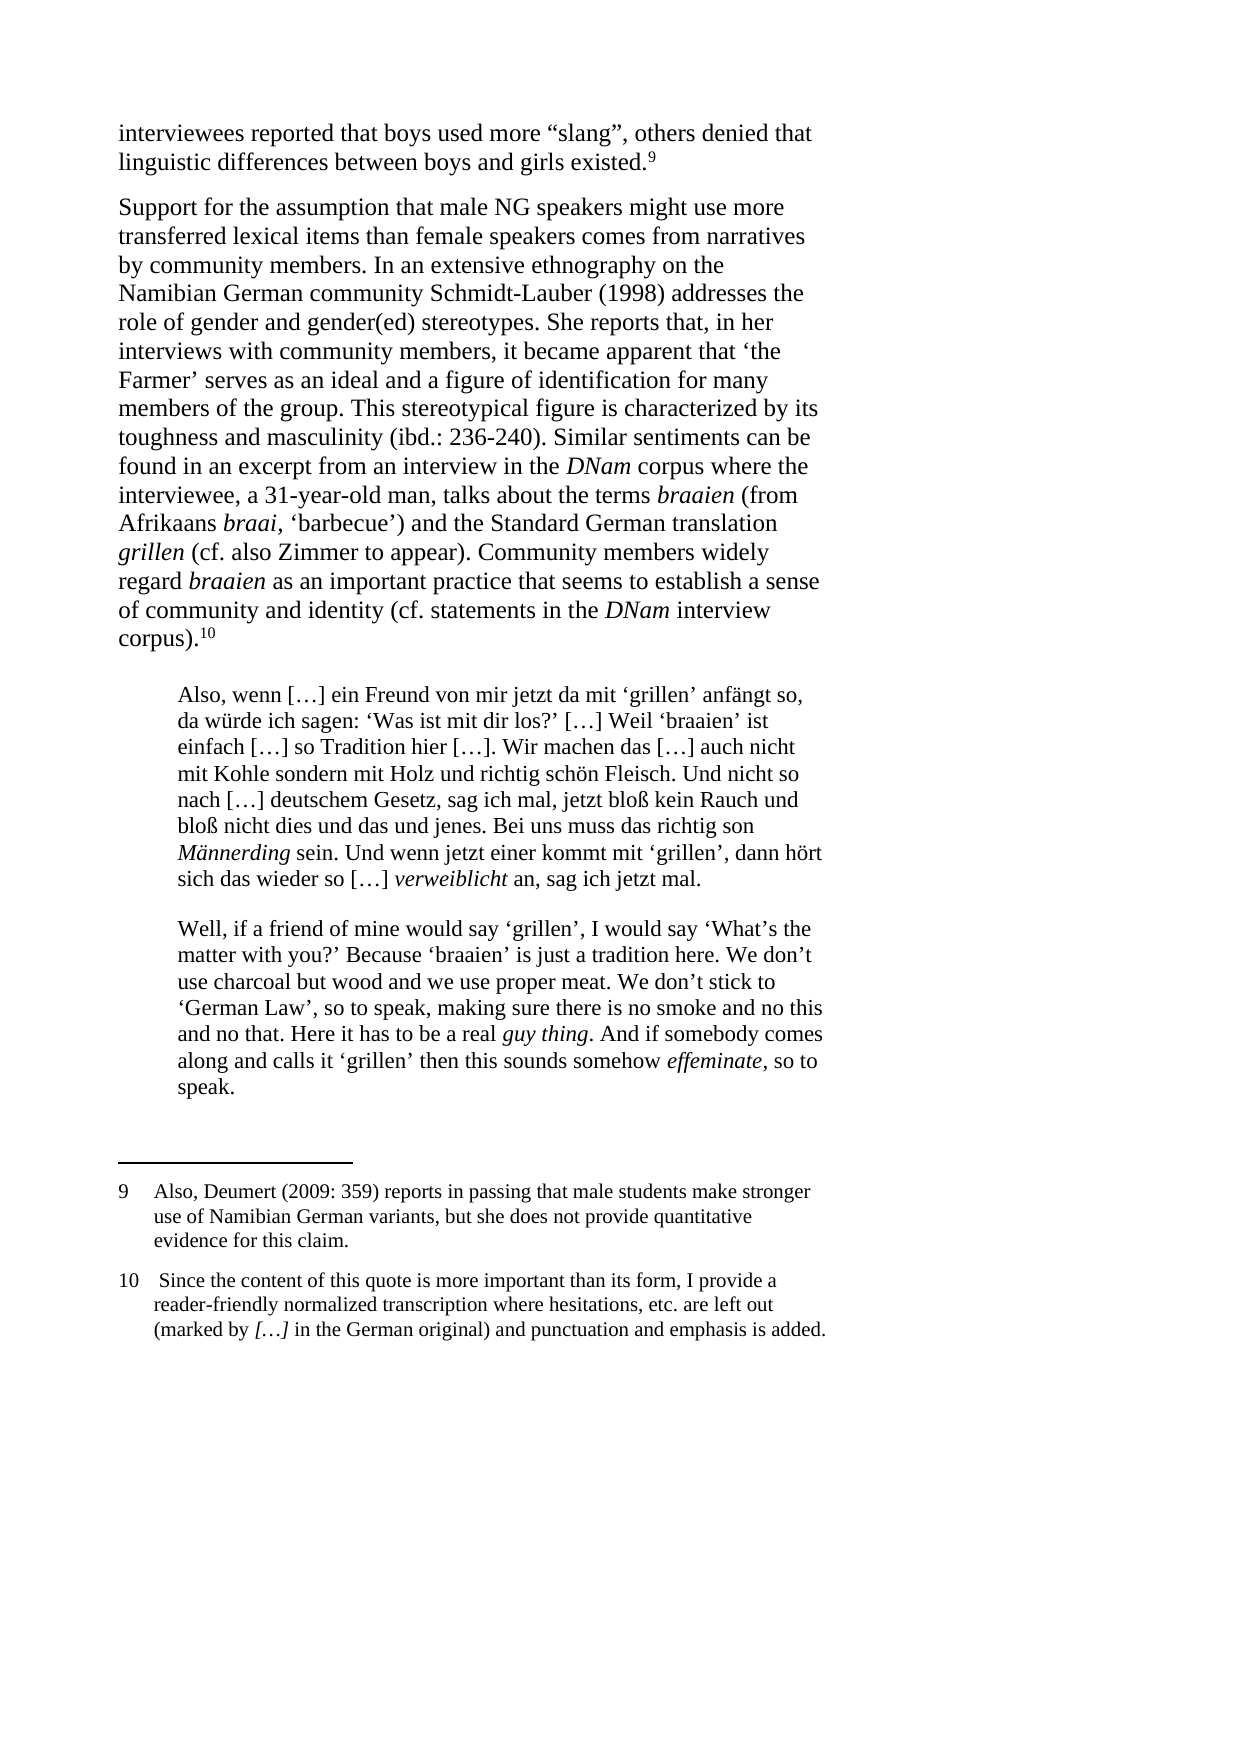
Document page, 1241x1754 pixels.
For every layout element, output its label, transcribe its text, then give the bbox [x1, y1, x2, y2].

text Since the content of this quote is more important than its form, I provide a reader-friendly normalized transcription where hesitations, etc. are left out (marked by […] in the German original) and punctuation and emphasis is added. [118, 1268, 827, 1341]
text I have said above that language mixing phenomena are viewed as markers of nonstandard speech in the NG community. Early quantitative sociolinguistic studies from Britain and the US related nonstandard speech to gender by reporting almost unanimously that low prestige, nonstandard variants are favored by male rather than by female speakers (Labov [1966] 2006; Wolfram 1969; Trudgill 1972; Macaulay 1977). Hence, analyzing the use of transferred lexical items in the speech of male and female speakers presents an opportunity to investigate whether or not this commonly observed pattern is also found in the NG speech community. A first quantitative piece of evidence comes from Zimmer’s (to appear) “Wenker sentences” study where he reports that 20-29- and 30-39-year-old women used markedly less loanwords in their translations than men of the same age. Some studies conducted in other communities have found that male speakers already tend towards more nonstandard speech in adolescence (Eisikovits [1988] 2011; Eckert 2003: 387) underlining the importance and value of differentiated analyses. For NG there is no primary evidence of this except for a few statements in interviews with NG adolescents which Heike Wiese conducted in 2013. Some interviewees reported that boys used more “slang”, others denied that linguistic differences between boys and girls existed. [118, 118, 827, 176]
text Also, wenn […] ein Freund von mir jetzt da mit ‘grillen’ anfängt so, da würde ich sagen: ‘Was ist mit dir los?’ […] Weil ‘braaien’ ist einfach […] so Tradition hier […]. Wir machen das […] auch nicht mit Kohle sondern mit Holz und richtig schön Fleisch. Und nicht so nach […] deutschem Gesetz, sag ich mal, jetzt bloß kein Rauch und bloß nicht dies und das und jenes. Bei uns muss das richtig son Männerding sein. Und wenn jetzt einer kommt mit ‘grillen’, dann hört sich das wieder so […] verweiblicht an, sag ich jetzt mal. [177, 681, 827, 892]
text Support for the assumption that male NG speakers might use more transferred lexical items than female speakers comes from narratives by community members. In an extensive ethnography on the Namibian German community Schmidt-Lauber (1998) addresses the role of gender and gender(ed) stereotypes. She reports that, in her interviews with community members, it became apparent that ‘the Farmer’ serves as an ideal and a figure of identification for many members of the group. This stereotypical figure is characterized by its toughness and masculinity (ibd.: 236-240). Similar sentiments can be found in an excerpt from an interview in the DNam corpus where the interviewee, a 31-year-old man, talks about the terms braaien (from Afrikaans braai, ‘barbecue’) and the Standard German translation grillen (cf. also Zimmer to appear). Community members widely regard braaien as an important practice that seems to establish a sense of community and identity (cf. statements in the DNam interview corpus). [118, 192, 827, 652]
text Well, if a friend of mine would say ‘grillen’, I would say ‘What’s the matter with you?’ Because ‘braaien’ is just a tradition here. We don’t use charcoal but wood and we use proper meat. We don’t stick to ‘German Law’, so to speak, making sure there is no smoke and no this and no that. Here it has to be a real guy thing. And if somebody comes along and calls it ‘grillen’ then this sounds somehow effeminate, so to speak. [177, 915, 827, 1099]
text Also, Deumert (2009: 359) reports in passing that male students make stronger use of Namibian German variants, but she does not provide quantitative evidence for this claim. [118, 1179, 827, 1252]
